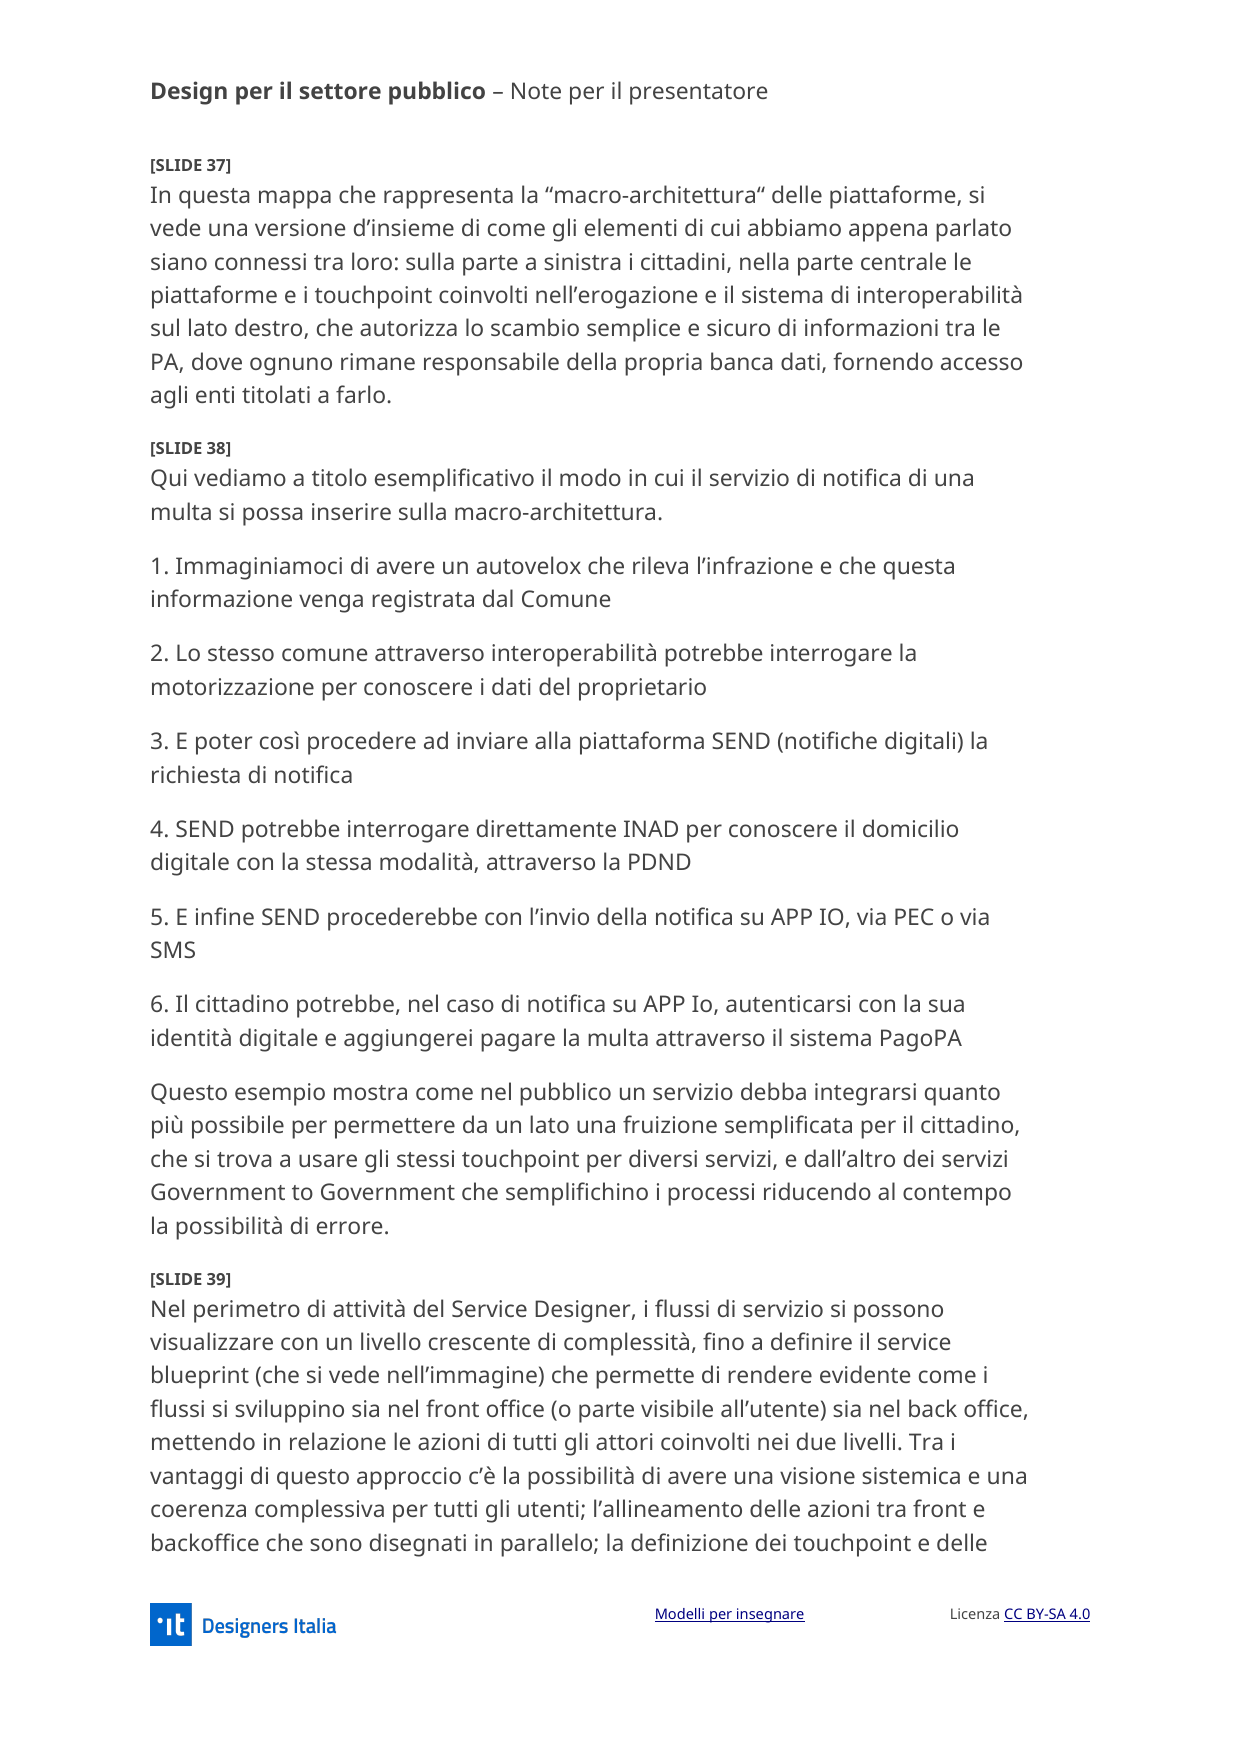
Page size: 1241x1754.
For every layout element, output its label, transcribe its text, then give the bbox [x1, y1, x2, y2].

text 4. SEND potrebbe interrogare direttamente INAD per conoscere il domicilio digitale con la stessa modalità, attraverso la PDND​ [150, 813, 1035, 877]
picture [150, 1603, 347, 1646]
text 2. Lo stesso comune attraverso interoperabilità potrebbe interrogare la motorizzazione per conoscere i dati del proprietario​ [150, 637, 1035, 702]
text 5. E infine SEND procederebbe con l’invio della notifica su APP IO, via PEC o via SMS ​ [150, 901, 1035, 965]
text 6. Il cittadino potrebbe, nel caso di notifica su APP Io, autenticarsi con la sua identità digitale e aggiungerei pagare la multa attraverso il sistema PagoPA​ [150, 988, 1035, 1053]
text 3. E poter così procedere ad inviare alla piattaforma SEND (notifiche digitali) la richiesta di notifica​ [150, 725, 1035, 790]
text 1. Immaginiamoci di avere un autovelox che rileva l’infrazione e che questa informazione venga registrata dal Comune​ [150, 550, 1035, 614]
text Questo esempio mostra come nel pubblico un servizio debba integrarsi quanto più possibile per permettere da un lato una fruizione semplificata per il cittadino, che si trova a usare gli stessi touchpoint per diversi servizi, e dall’altro dei servizi Government to Government che semplifichino i processi riducendo al contempo la possibilità di errore.​ [150, 1076, 1035, 1241]
text ​​[SLIDE 37] In questa mappa che rappresenta la “macro-architettura“ delle piattaforme, si vede una versione d’insieme di come gli elementi di cui abbiamo appena parlato siano connessi tra loro: sulla parte a sinistra i cittadini, nella parte centrale le piattaforme e i touchpoint coinvolti nell’erogazione e il sistema di interoperabilità sul lato destro, che autorizza lo scambio semplice e sicuro di informazioni tra le PA, dove ognuno rimane responsabile della propria banca dati, fornendo accesso agli enti titolati a farlo. [150, 150, 1035, 410]
text ​​[SLIDE 39] Nel perimetro di attività del Service Designer, i flussi di servizio si possono visualizzare con un livello crescente di complessità, fino a definire il service blueprint (che si vede nell’immagine) che permette di rendere evidente come i flussi si sviluppino sia nel front office (o parte visibile all’utente) sia nel back office, mettendo in relazione le azioni di tutti gli attori coinvolti nei due livelli. Tra i vantaggi di questo approccio c’è la possibilità di avere una visione sistemica e una coerenza complessiva per tutti gli utenti; l’allineamento delle azioni tra front e backoffice che sono disegnati in parallelo; la definizione dei touchpoint e delle [150, 1264, 1035, 1558]
text ​​[SLIDE 38] Qui vediamo a titolo esemplificativo il modo in cui il servizio di notifica di una multa si possa inserire sulla macro-architettura. ​ [150, 433, 1035, 527]
